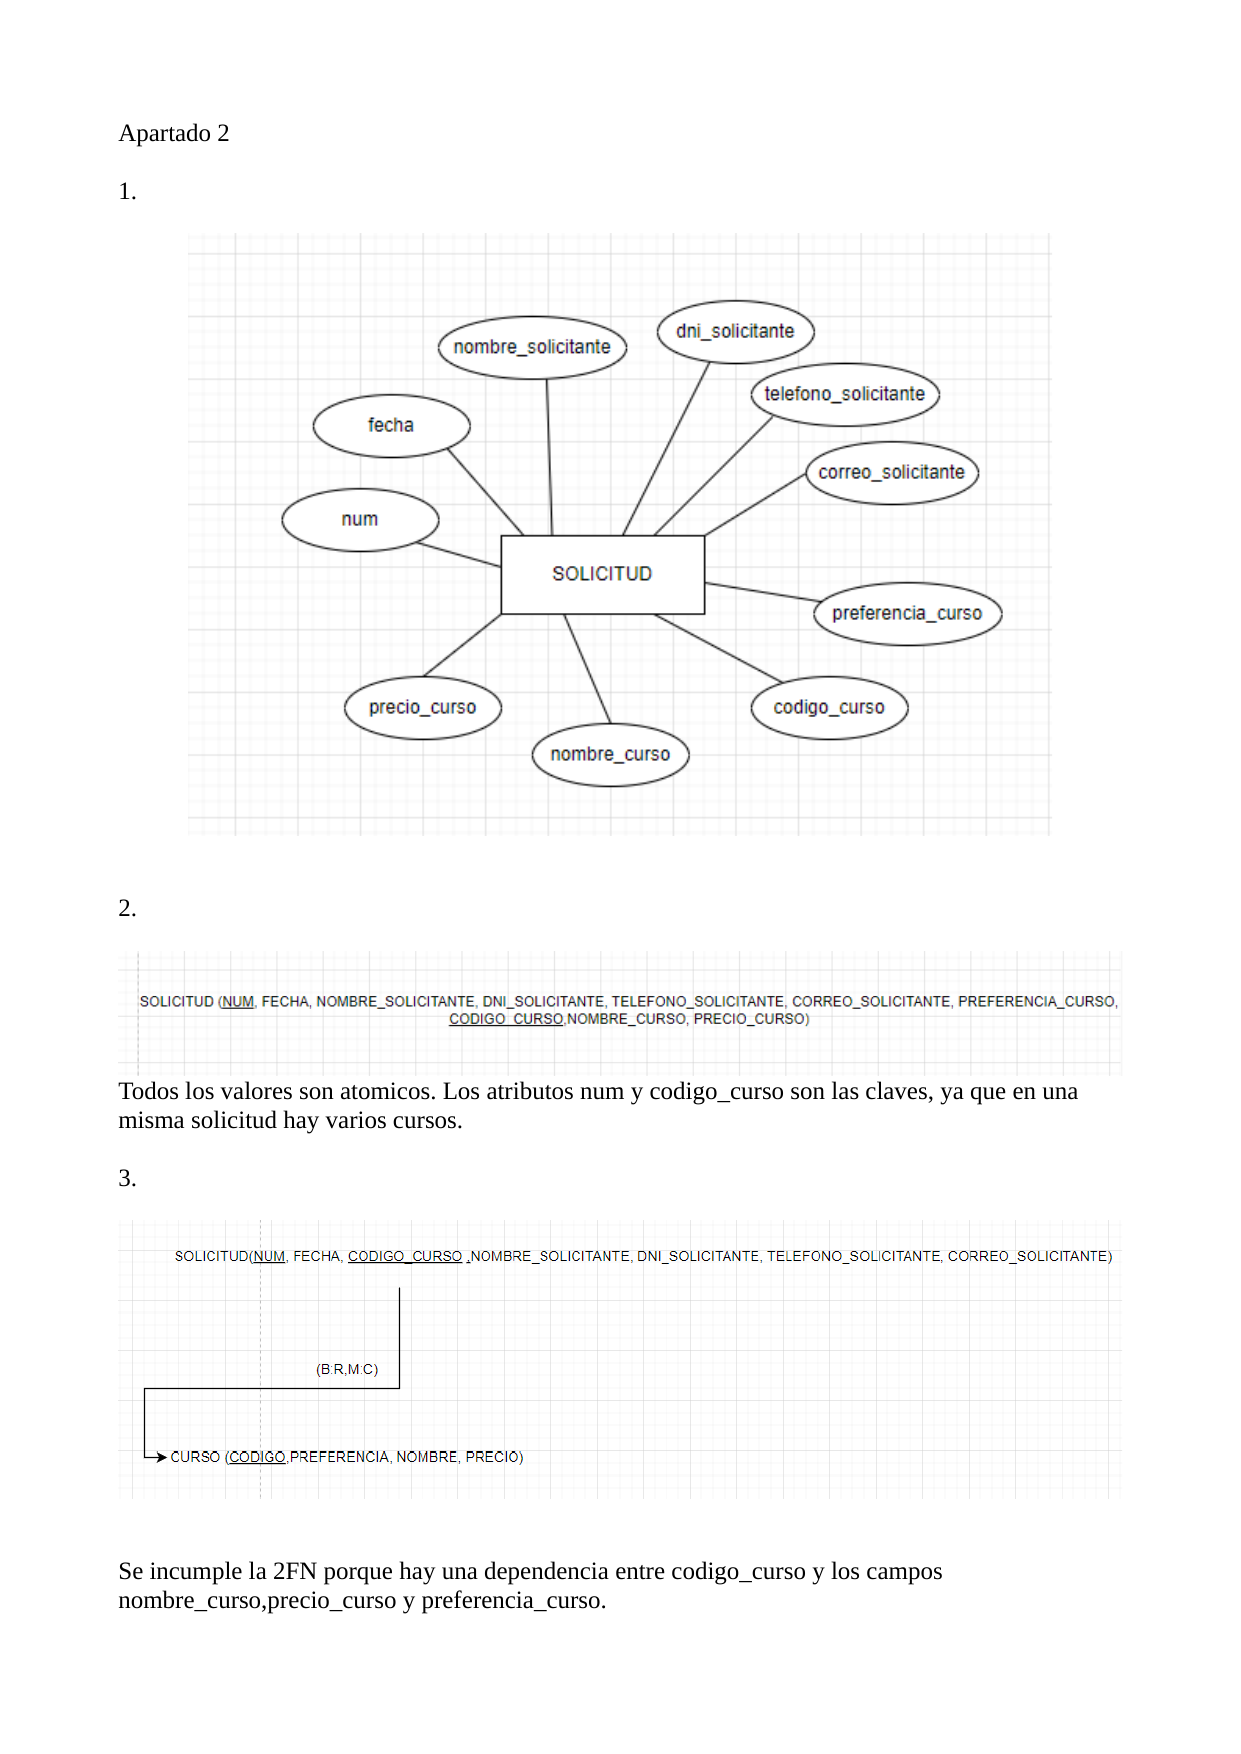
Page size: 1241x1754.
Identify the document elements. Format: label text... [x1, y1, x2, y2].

text 2. [118, 893, 1122, 922]
text Apartado 2 [118, 118, 1122, 147]
picture [188, 233, 1053, 836]
picture [118, 951, 1123, 1076]
picture [118, 1220, 1123, 1499]
text Todos los valores son atomicos. Los atributos num y codigo_curso son las claves, ya que en una misma solicitud hay varios cursos. [118, 1076, 1122, 1133]
text 1. [118, 176, 1122, 205]
text 3. [118, 1163, 1122, 1191]
text Se incumple la 2FN porque hay una dependencia entre codigo_curso y los campos nombre_curso,precio_curso y preferencia_curso. [118, 1556, 1122, 1614]
